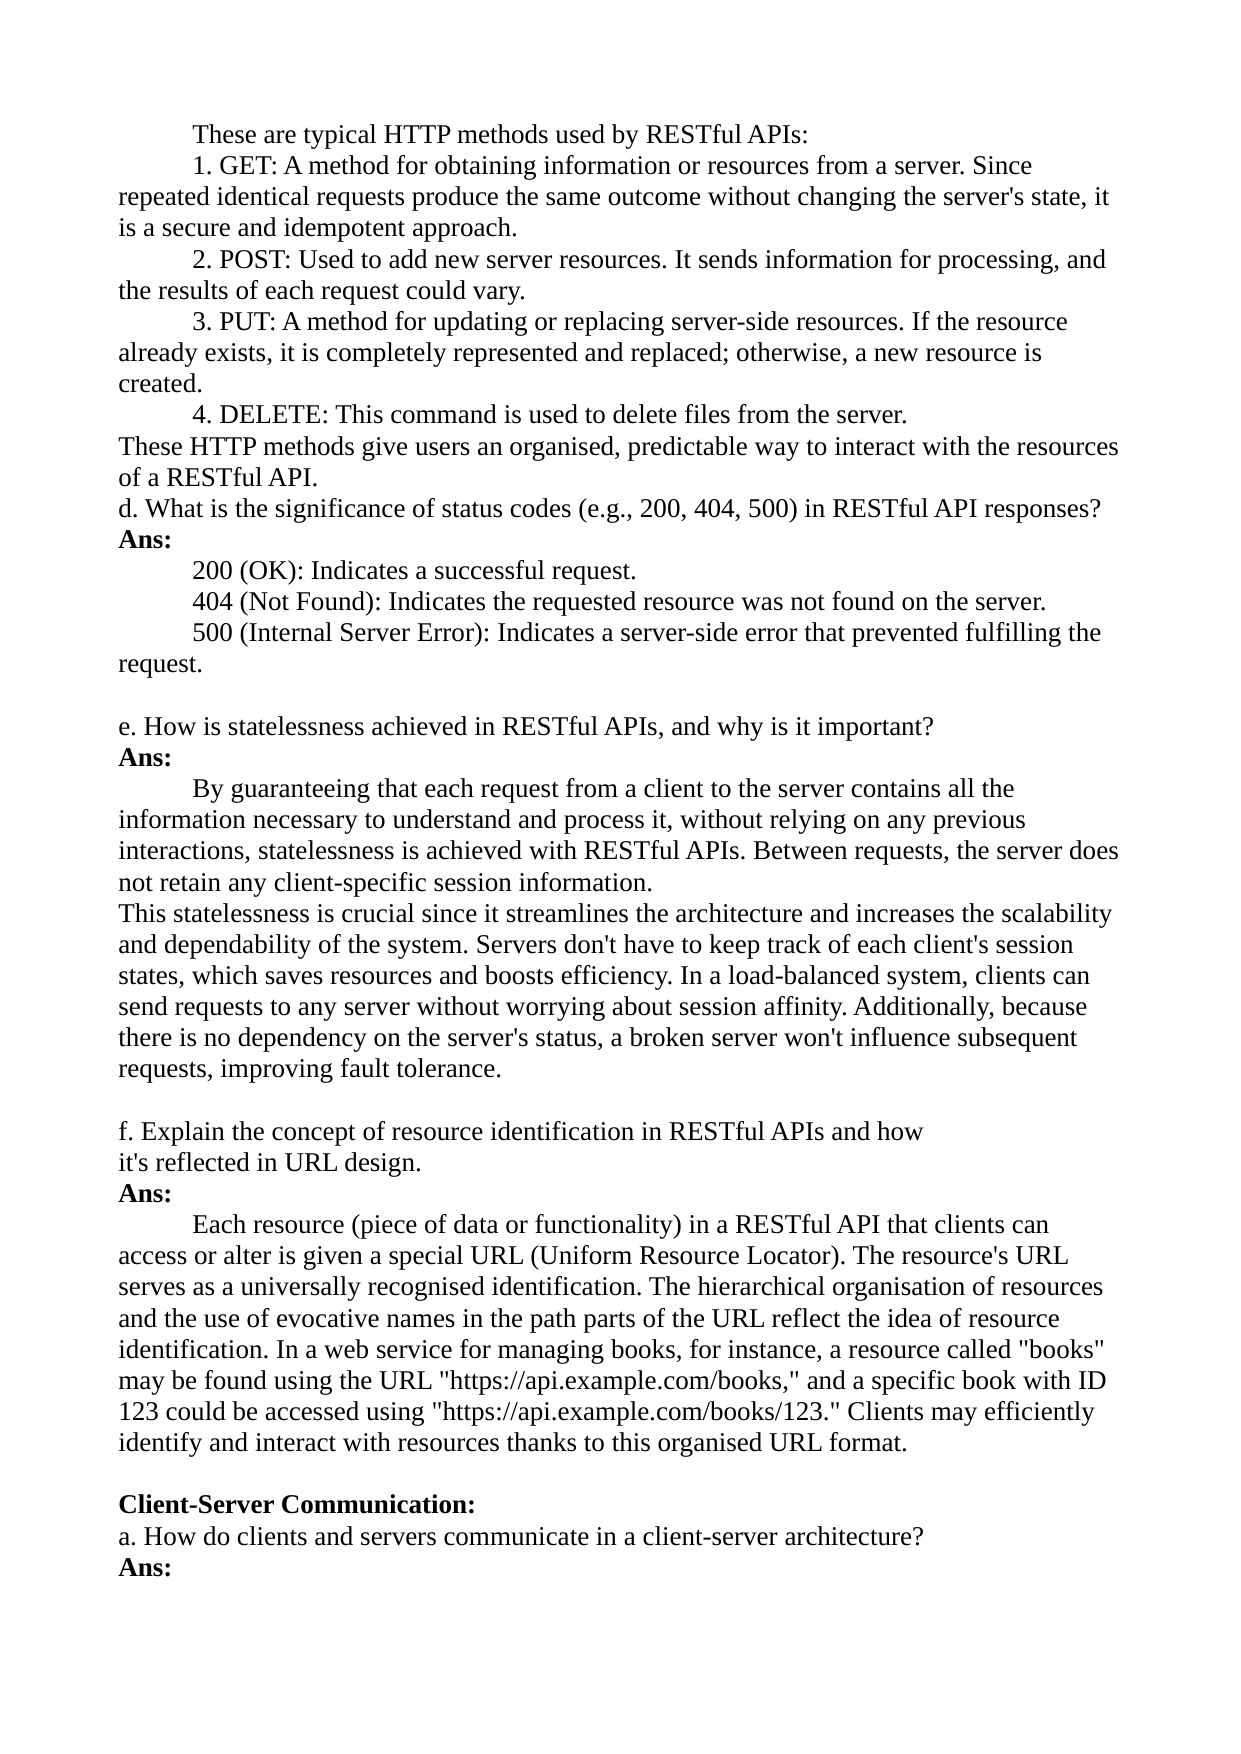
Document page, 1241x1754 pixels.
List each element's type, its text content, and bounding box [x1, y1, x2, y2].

text d. What is the significance of status codes (e.g., 200, 404, 500) in RESTful API responses? [118, 492, 1122, 523]
text f. Explain the concept of resource identification in RESTful APIs and how [118, 1115, 1122, 1146]
text 200 (OK): Indicates a successful request. [118, 554, 1122, 585]
text 4. DELETE: This command is used to delete files from the server. [118, 398, 1122, 429]
text By guaranteeing that each request from a client to the server contains all the information necessary to understand and process it, without relying on any previous interactions, statelessness is achieved with RESTful APIs. Between requests, the server does not retain any client-specific session information. [118, 772, 1122, 897]
text a. How do clients and servers communicate in a client-server architecture? [118, 1520, 1122, 1551]
text These are typical HTTP methods used by RESTful APIs: [118, 118, 1122, 149]
text These HTTP methods give users an organised, predictable way to interact with the resources of a RESTful API. [118, 429, 1122, 492]
text e. How is statelessness achieved in RESTful APIs, and why is it important? [118, 710, 1122, 741]
text 404 (Not Found): Indicates the requested resource was not found on the server. [118, 585, 1122, 616]
text Ans: [118, 741, 1122, 772]
text Ans: [118, 523, 1122, 554]
text Each resource (piece of data or functionality) in a RESTful API that clients can access or alter is given a special URL (Uniform Resource Locator). The resource's URL serves as a universally recognised identification. The hierarchical organisation of resources and the use of evocative names in the path parts of the URL reflect the idea of resource identification. In a web service for managing books, for instance, a resource called "books" may be found using the URL "https://api.example.com/books," and a specific book with ID 123 could be accessed using "https://api.example.com/books/123." Clients may efficiently identify and interact with resources thanks to this organised URL format. [118, 1208, 1122, 1457]
text it's reflected in URL design. [118, 1146, 1122, 1177]
text Client-Server Communication: [118, 1488, 1122, 1520]
text 2. POST: Used to add new server resources. It sends information for processing, and the results of each request could vary. [118, 243, 1122, 305]
text 500 (Internal Server Error): Indicates a server-side error that prevented fulfilling the request. [118, 616, 1122, 679]
text Ans: [118, 1551, 1122, 1582]
text Ans: [118, 1177, 1122, 1208]
text This statelessness is crucial since it streamlines the architecture and increases the scalability and dependability of the system. Servers don't have to keep track of each client's session states, which saves resources and boosts efficiency. In a load-balanced system, clients can send requests to any server without worrying about session affinity. Additionally, because there is no dependency on the server's status, a broken server won't influence subsequent requests, improving fault tolerance. [118, 897, 1122, 1084]
text 3. PUT: A method for updating or replacing server-side resources. If the resource already exists, it is completely represented and replaced; otherwise, a new resource is created. [118, 305, 1122, 398]
text 1. GET: A method for obtaining information or resources from a server. Since repeated identical requests produce the same outcome without changing the server's state, it is a secure and idempotent approach. [118, 149, 1122, 243]
